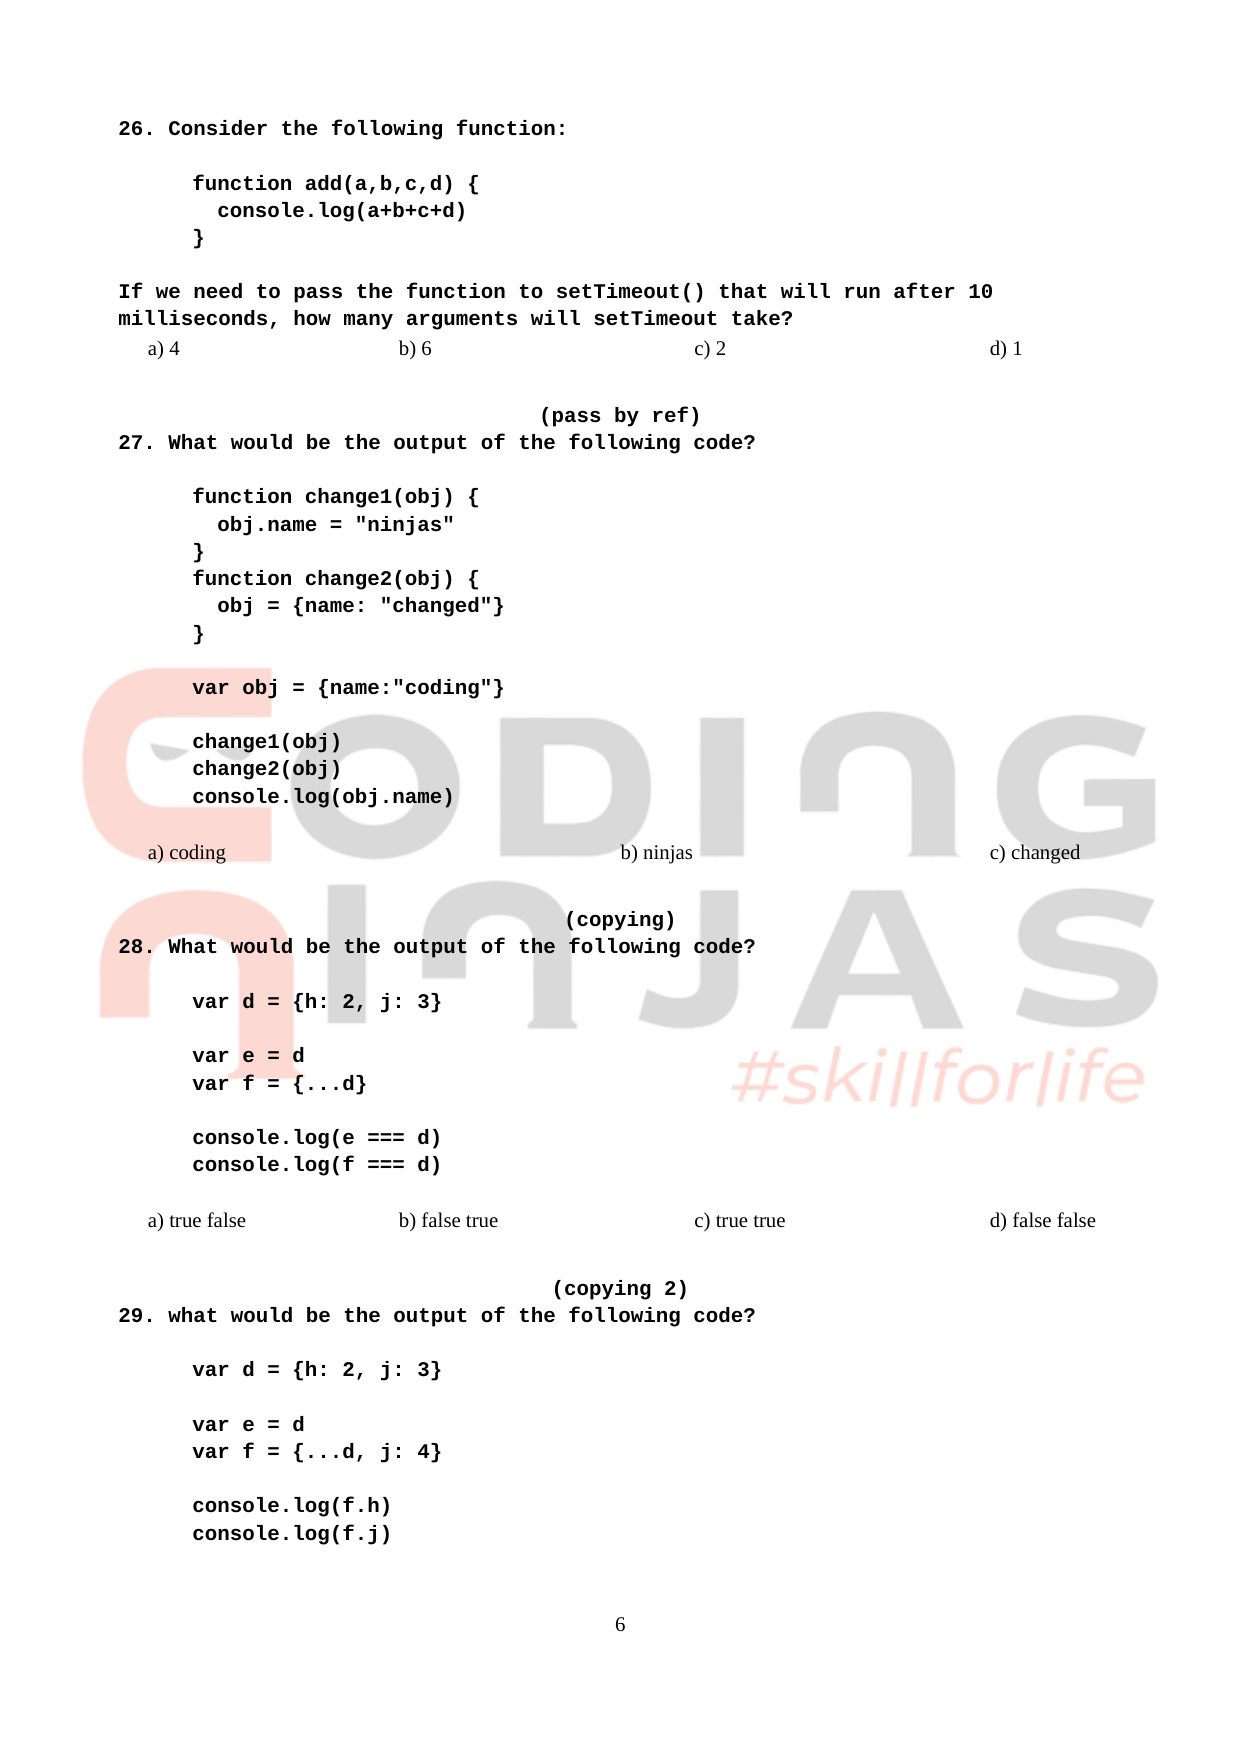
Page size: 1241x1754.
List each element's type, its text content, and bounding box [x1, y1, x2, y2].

text 26. Consider the following function: [118, 118, 1122, 142]
text (pass by ref) [118, 405, 1122, 429]
text var e = d [192, 1045, 1122, 1069]
text console.log(f.h) [192, 1495, 1122, 1519]
text If we need to pass the function to setTimeout() that will run after 10 milliseconds, how many arguments will setTimeout take? [118, 281, 1122, 332]
text console.log(obj.name) [192, 786, 1122, 809]
text change1(obj) [192, 731, 1122, 755]
text function change2(obj) { [192, 568, 1122, 592]
text change2(obj) [192, 758, 1122, 782]
text console.log(e === d) [192, 1127, 1122, 1151]
text } [192, 227, 1122, 251]
text } [192, 541, 1122, 564]
text 27. What would be the output of the following code? [118, 432, 1122, 456]
text var obj = {name:"coding"} [192, 677, 1122, 701]
text 28. What would be the output of the following code? [118, 937, 1122, 960]
text var d = {h: 2, j: 3} [192, 991, 1122, 1014]
text function change1(obj) { [192, 487, 1122, 510]
text (copying) [118, 909, 1122, 933]
text console.log(f === d) [192, 1154, 1122, 1178]
text a) 4 b) 6 c) 2 d) 1 [148, 336, 1122, 360]
text var d = {h: 2, j: 3} [192, 1359, 1122, 1383]
text obj.name = "ninjas" [192, 514, 1122, 537]
text var f = {...d} [192, 1072, 1122, 1096]
text (copying 2) [118, 1278, 1122, 1301]
text obj = {name: "changed"} [192, 595, 1122, 619]
text console.log(f.j) [192, 1522, 1122, 1546]
text a) coding b) ninjas c) changed [148, 840, 1122, 864]
text 29. what would be the output of the following code? [118, 1305, 1122, 1329]
text } [192, 622, 1122, 646]
text var f = {...d, j: 4} [192, 1441, 1122, 1464]
text a) true false b) false true c) true true d) false false [148, 1208, 1122, 1232]
text function add(a,b,c,d) { [192, 172, 1122, 196]
text var e = d [192, 1414, 1122, 1437]
text console.log(a+b+c+d) [192, 200, 1122, 223]
